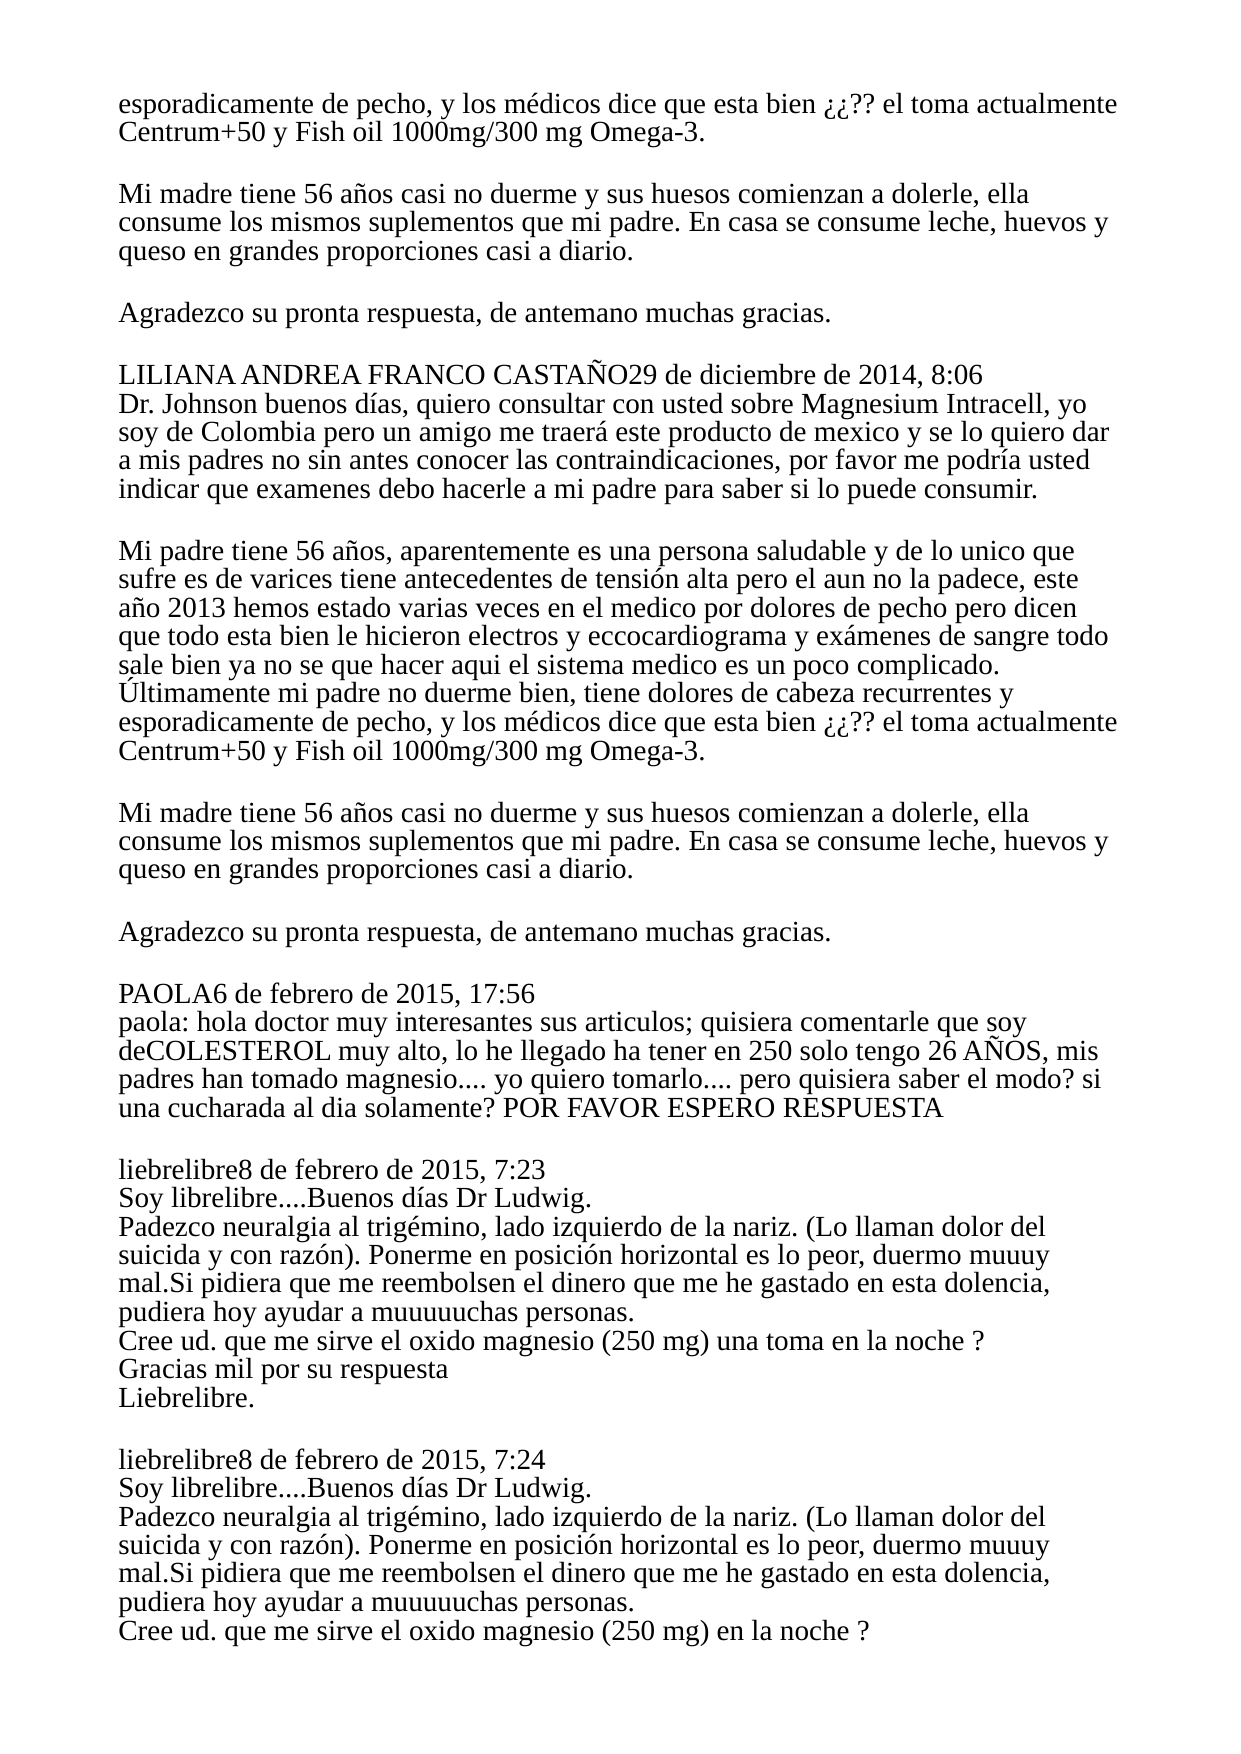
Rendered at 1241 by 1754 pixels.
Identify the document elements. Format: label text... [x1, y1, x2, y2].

text Cree ud. que me sirve el oxido magnesio (250 mg) una toma en la noche ? [118, 1328, 1122, 1356]
text liebrelibre8 de febrero de 2015, 7:24 [118, 1447, 1122, 1475]
text Mi madre tiene 56 años casi no duerme y sus huesos comienzan a dolerle, ella consume los mismos suplementos que mi padre. En casa se consume leche, huevos y queso en grandes proporciones casi a diario. [118, 800, 1122, 885]
text PAOLA6 de febrero de 2015, 17:56 [118, 981, 1122, 1009]
text Soy librelibre....Buenos días Dr Ludwig. [118, 1185, 1122, 1214]
text Dr. Johnson buenos días, quiero consultar con usted sobre Magnesium Intracell, yo soy de Colombia pero un amigo me traerá este producto de mexico y se lo quiero dar a mis padres no sin antes conocer las contraindicaciones, por favor me podría usted indicar que examenes debo hacerle a mi padre para saber si lo puede consumir. [118, 390, 1122, 504]
text Padezco neuralgia al trigémino, lado izquierdo de la nariz. (Lo llaman dolor del suicida y con razón). Ponerme en posición horizontal es lo peor, duermo muuuy mal.Si pidiera que me reembolsen el dinero que me he gastado en esta dolencia, pudiera hoy ayudar a muuuuuchas personas. [118, 1503, 1122, 1617]
text Agradezco su pronta respuesta, de antemano muchas gracias. [118, 919, 1122, 947]
text Padezco neuralgia al trigémino, lado izquierdo de la nariz. (Lo llaman dolor del suicida y con razón). Ponerme en posición horizontal es lo peor, duermo muuuy mal.Si pidiera que me reembolsen el dinero que me he gastado en esta dolencia, pudiera hoy ayudar a muuuuuchas personas. [118, 1214, 1122, 1328]
text Mi padre tiene 56 años, aparentemente es una persona saludable y de lo unico que sufre es de varices tiene antecedentes de tensión alta pero el aun no la padece, este año 2013 hemos estado varias veces en el medico por dolores de pecho pero dicen que todo esta bien le hicieron electros y eccocardiograma y exámenes de sangre todo sale bien ya no se que hacer aqui el sistema medico es un poco complicado. Últimamente mi padre no duerme bien, tiene dolores de cabeza recurrentes y esporadicamente de pecho, y los médicos dice que esta bien ¿¿?? el toma actualmente Centrum+50 y Fish oil 1000mg/300 mg Omega-3. [118, 538, 1122, 766]
text liebrelibre8 de febrero de 2015, 7:23 [118, 1157, 1122, 1185]
text Agradezco su pronta respuesta, de antemano muchas gracias. [118, 300, 1122, 328]
text esporadicamente de pecho, y los médicos dice que esta bien ¿¿?? el toma actualmente Centrum+50 y Fish oil 1000mg/300 mg Omega-3. [118, 90, 1122, 147]
text paola: hola doctor muy interesantes sus articulos; quisiera comentarle que soy deCOLESTEROL muy alto, lo he llegado ha tener en 250 solo tengo 26 AÑOS, mis padres han tomado magnesio.... yo quiero tomarlo.... pero quisiera saber el modo? si una cucharada al dia solamente? POR FAVOR ESPERO RESPUESTA [118, 1009, 1122, 1123]
text Mi madre tiene 56 años casi no duerme y sus huesos comienzan a dolerle, ella consume los mismos suplementos que mi padre. En casa se consume leche, huevos y queso en grandes proporciones casi a diario. [118, 181, 1122, 266]
text Cree ud. que me sirve el oxido magnesio (250 mg) en la noche ? [118, 1617, 1122, 1646]
text Soy librelibre....Buenos días Dr Ludwig. [118, 1475, 1122, 1503]
text Liebrelibre. [118, 1384, 1122, 1413]
text LILIANA ANDREA FRANCO CASTAÑO29 de diciembre de 2014, 8:06 [118, 362, 1122, 390]
text Gracias mil por su respuesta [118, 1356, 1122, 1384]
